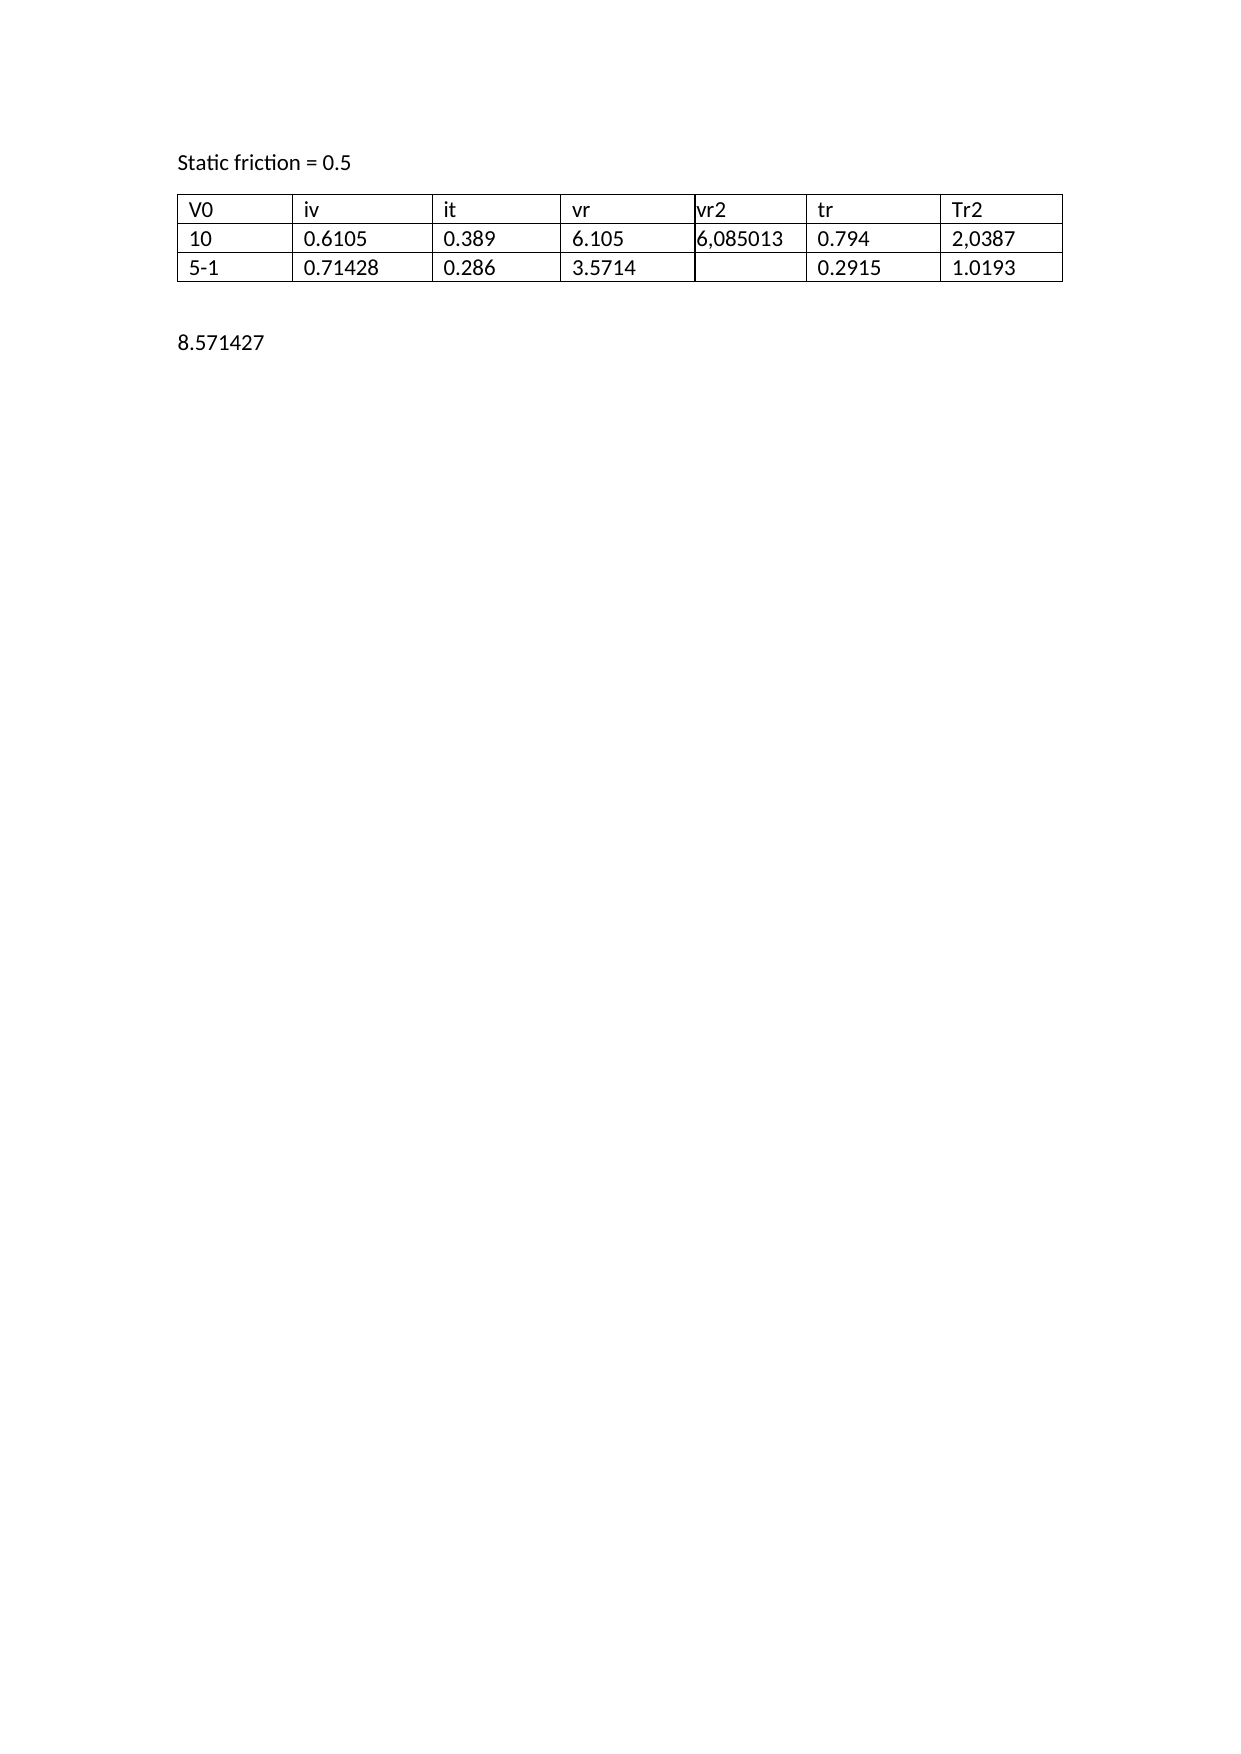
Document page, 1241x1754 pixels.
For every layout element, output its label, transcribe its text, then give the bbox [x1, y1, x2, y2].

table_cell 0.2915 [807, 253, 940, 281]
table_cell 0.71428 [293, 253, 432, 281]
table_header iv [293, 195, 432, 223]
table_cell 0.286 [433, 253, 560, 281]
table_cell 6,085013 [696, 224, 806, 252]
table_cell 3.5714 [561, 253, 694, 281]
text Static friction = 0.5 [177, 148, 1063, 176]
table_cell 0.389 [433, 224, 560, 252]
table_cell 0.794 [807, 224, 940, 252]
table_header Tr2 [941, 195, 1062, 223]
table_cell 1.0193 [941, 253, 1062, 281]
table_header V0 [178, 195, 292, 223]
table_header tr [807, 195, 940, 223]
table_header vr2 [696, 195, 806, 223]
table_header vr [561, 195, 694, 223]
table_cell 6.105 [561, 224, 694, 252]
table_cell 10 [178, 224, 292, 252]
table_cell 5-1 [178, 253, 292, 281]
text 8.571427 [177, 328, 1063, 357]
table_header it [433, 195, 560, 223]
table_cell 0.6105 [293, 224, 432, 252]
table_cell 2,0387 [941, 224, 1062, 252]
table_cell [696, 253, 806, 281]
